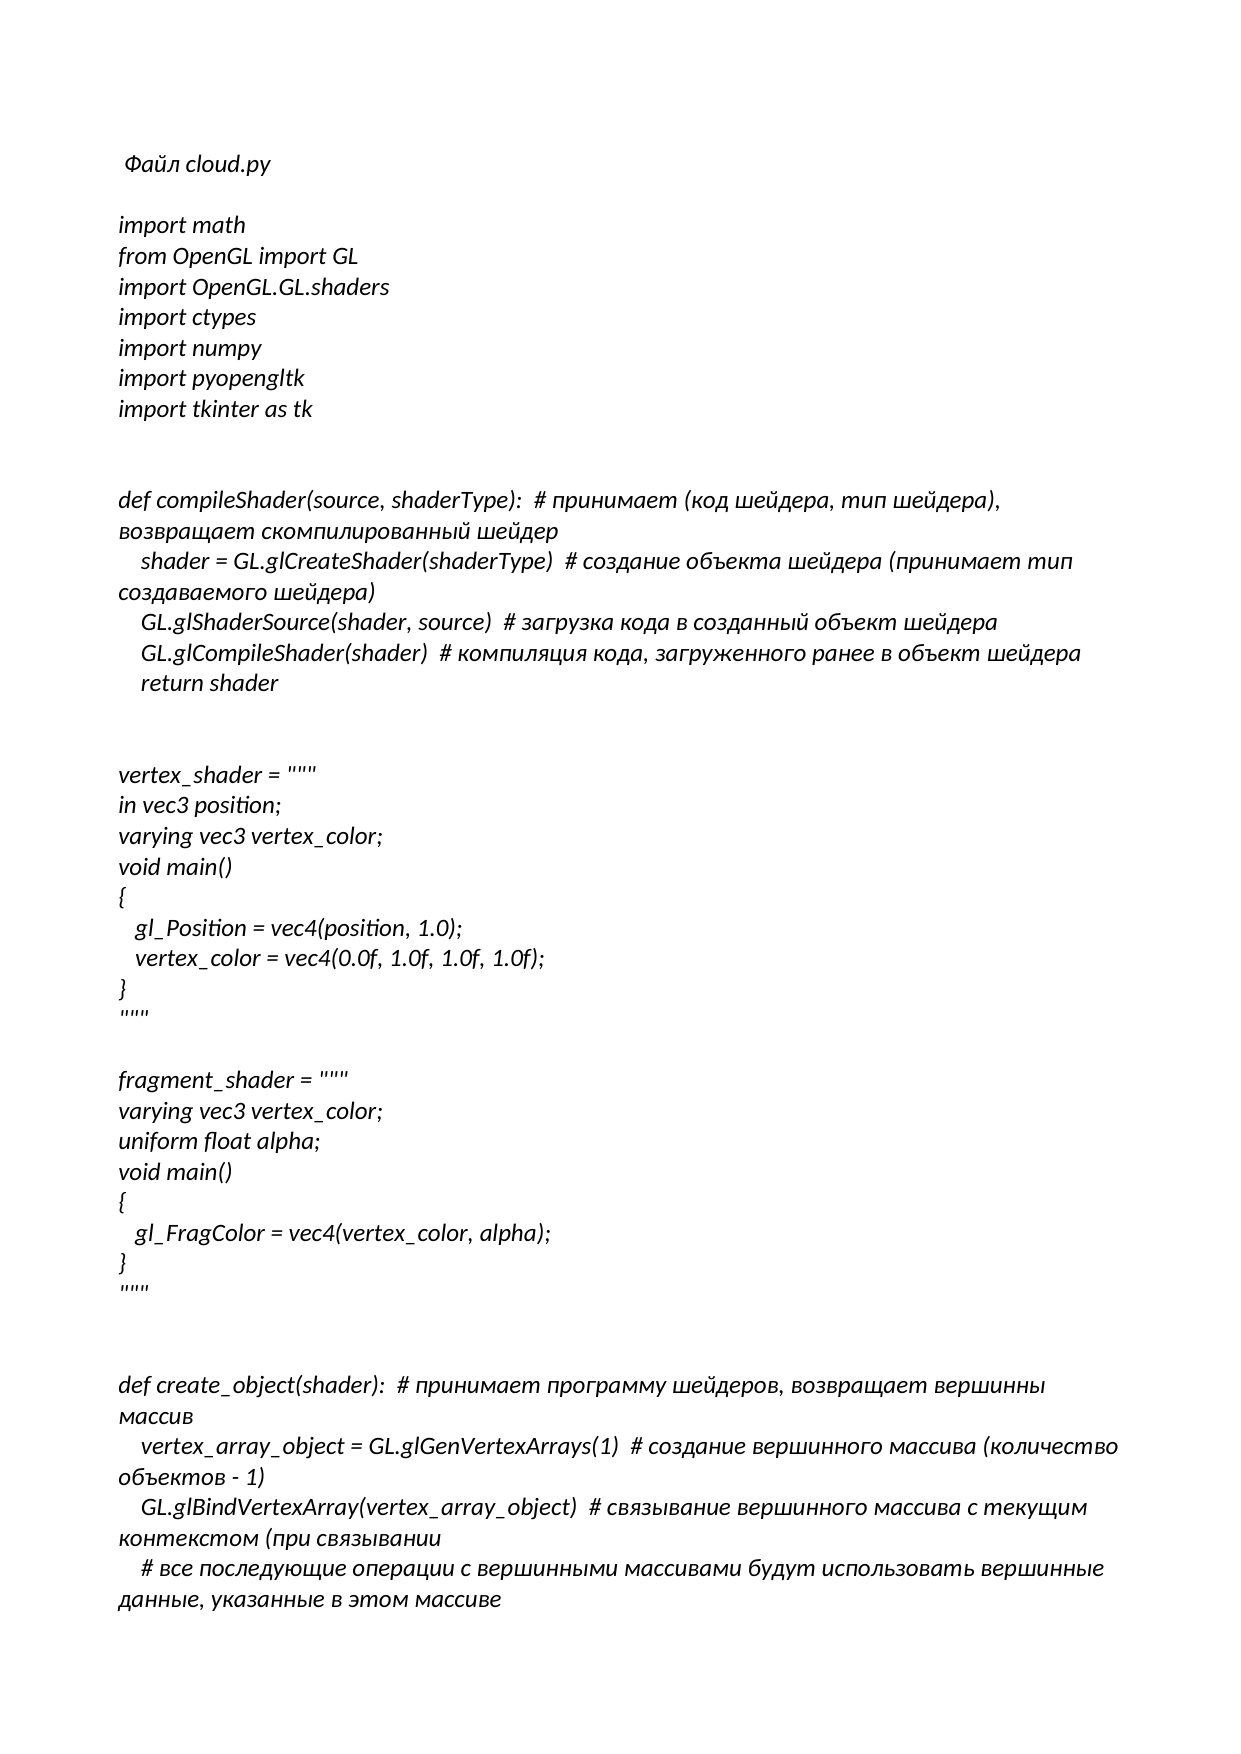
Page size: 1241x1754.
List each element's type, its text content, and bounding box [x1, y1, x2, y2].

text Файл cloud.py import math from OpenGL import GL import OpenGL.GL.shaders import ctypes import numpy import pyopengltk import tkinter as tk def compileShader(source, shaderType): # принимает (код шейдера, тип шейдера), возвращает скомпилированный шейдер shader = GL.glCreateShader(shaderType) # создание объекта шейдера (принимает тип создаваемого шейдера) GL.glShaderSource(shader, source) # загрузка кода в созданный объект шейдера GL.glCompileShader(shader) # компиляция кода, загруженного ранее в объект шейдера return shader vertex_shader = """ in vec3 position; varying vec3 vertex_color; void main() { gl_Position = vec4(position, 1.0); vertex_color = vec4(0.0f, 1.0f, 1.0f, 1.0f); } """ fragment_shader = """ varying vec3 vertex_color; uniform float alpha; void main() { gl_FragColor = vec4(vertex_color, alpha); } """ def create_object(shader): # принимает программу шейдеров, возвращает вершинны массив vertex_array_object = GL.glGenVertexArrays(1) # создание вершинного массива (количество объектов - 1) GL.glBindVertexArray(vertex_array_object) # связывание вершинного массива с текущим контекстом (при связывании # все последующие операции с вершинными массивами будут использовать вершинные данные, указанные в этом массиве [118, 118, 1122, 1614]
